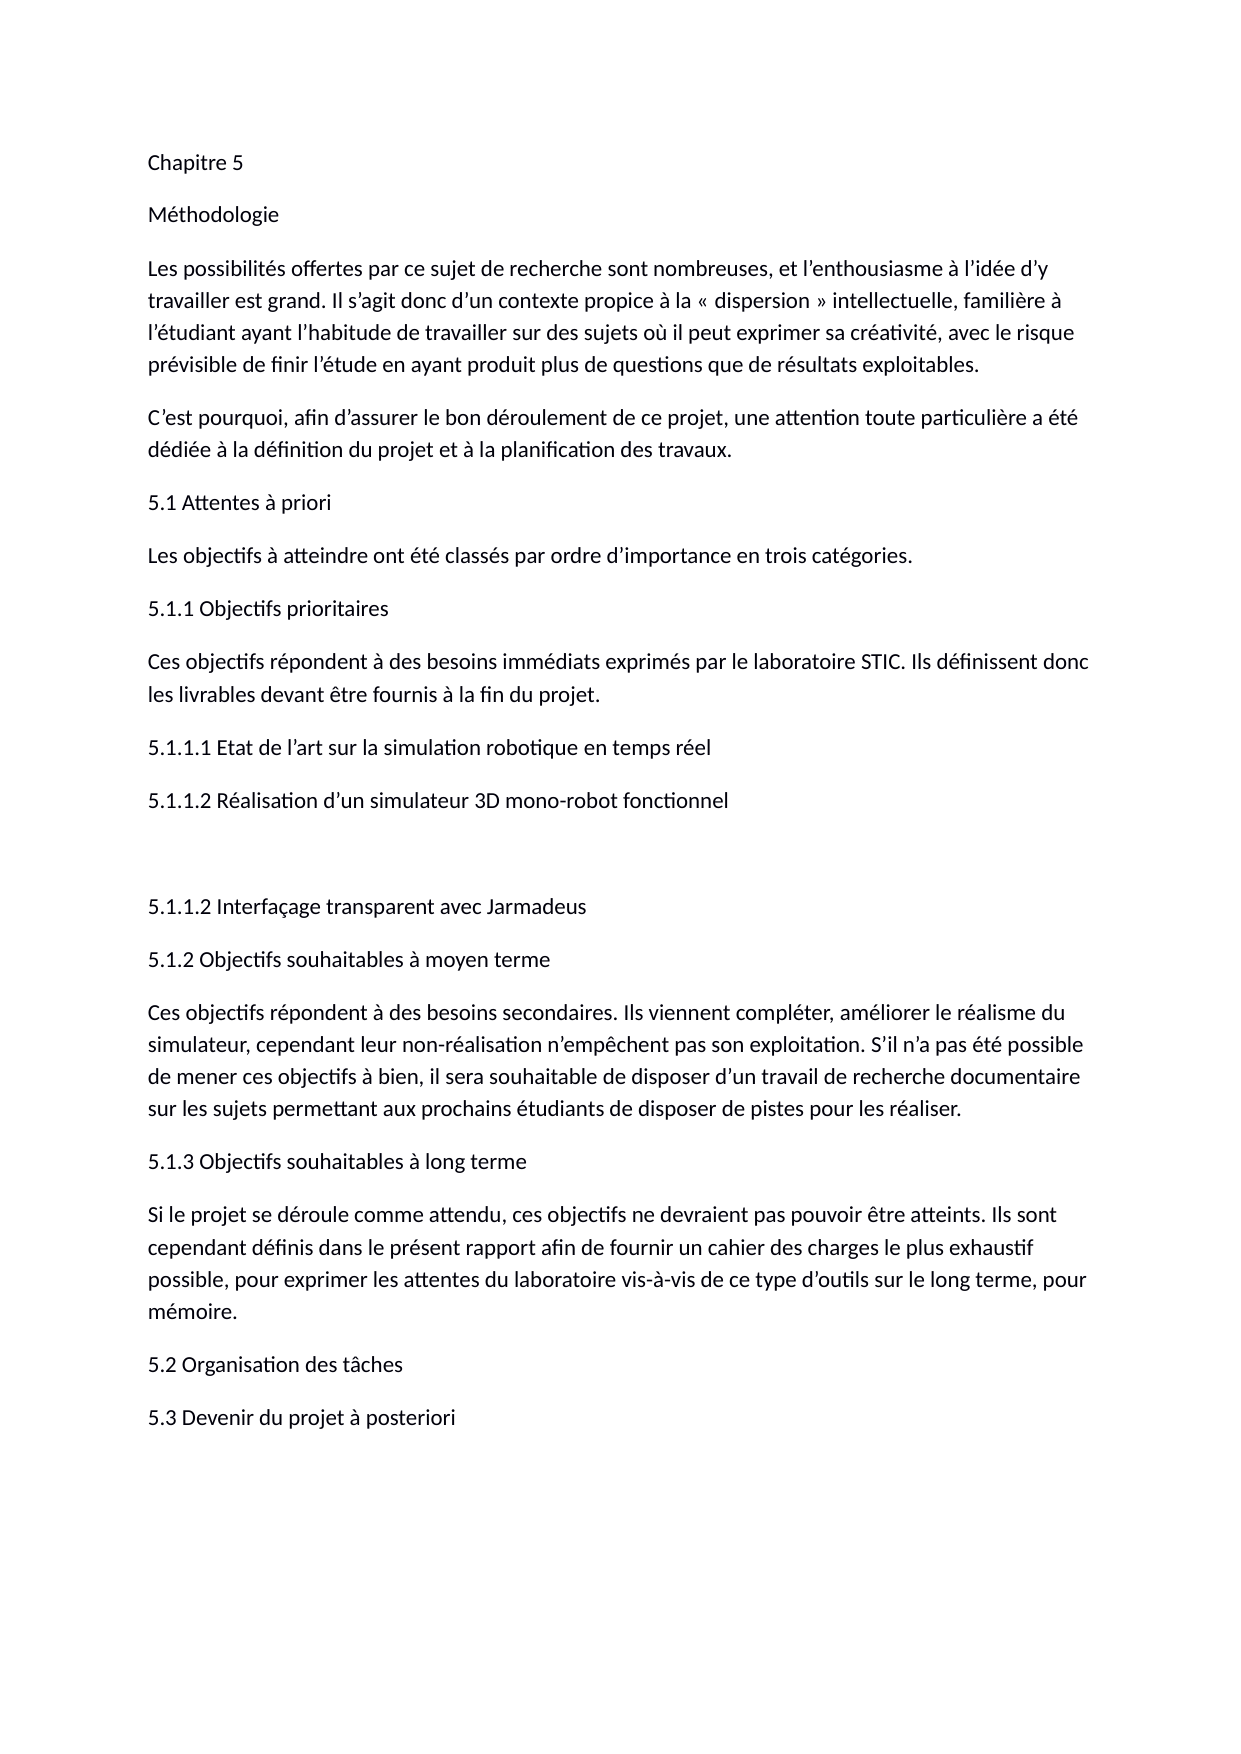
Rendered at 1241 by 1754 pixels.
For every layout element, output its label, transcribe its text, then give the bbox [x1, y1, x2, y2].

text 5.1.1 Objectifs prioritaires [148, 594, 1093, 622]
text 5.1.2 Objectifs souhaitables à moyen terme [148, 945, 1093, 973]
text 5.2 Organisation des tâches [148, 1350, 1093, 1378]
text 5.3 Devenir du projet à posteriori [148, 1403, 1093, 1431]
text Ces objectifs répondent à des besoins secondaires. Ils viennent compléter, améliorer le réalisme du simulateur, cependant leur non-réalisation n’empêchent pas son exploitation. S’il n’a pas été possible de mener ces objectifs à bien, il sera souhaitable de disposer d’un travail de recherche documentaire sur les sujets permettant aux prochains étudiants de disposer de pistes pour les réaliser. [148, 998, 1093, 1122]
text 5.1.3 Objectifs souhaitables à long terme [148, 1147, 1093, 1175]
text C’est pourquoi, afin d’assurer le bon déroulement de ce projet, une attention toute particulière a été dédiée à la définition du projet et à la planification des travaux. [148, 403, 1093, 463]
text Les possibilités offertes par ce sujet de recherche sont nombreuses, et l’enthousiasme à l’idée d’y travailler est grand. Il s’agit donc d’un contexte propice à la « dispersion » intellectuelle, familière à l’étudiant ayant l’habitude de travailler sur des sujets où il peut exprimer sa créativité, avec le risque prévisible de finir l’étude en ayant produit plus de questions que de résultats exploitables. [148, 254, 1093, 378]
text Chapitre 5 [148, 148, 1093, 176]
text Méthodologie [148, 201, 1093, 229]
text Ces objectifs répondent à des besoins immédiats exprimés par le laboratoire STIC. Ils définissent donc les livrables devant être fournis à la fin du projet. [148, 647, 1093, 708]
text 5.1.1.2 Réalisation d’un simulateur 3D mono-robot fonctionnel [148, 786, 1093, 814]
text 5.1.1.1 Etat de l’art sur la simulation robotique en temps réel [148, 733, 1093, 761]
text 5.1.1.2 Interfaçage transparent avec Jarmadeus [148, 892, 1093, 920]
text Les objectifs à atteindre ont été classés par ordre d’importance en trois catégories. [148, 541, 1093, 569]
text 5.1 Attentes à priori [148, 488, 1093, 516]
text Si le projet se déroule comme attendu, ces objectifs ne devraient pas pouvoir être atteints. Ils sont cependant définis dans le présent rapport afin de fournir un cahier des charges le plus exhaustif possible, pour exprimer les attentes du laboratoire vis-à-vis de ce type d’outils sur le long terme, pour mémoire. [148, 1200, 1093, 1325]
